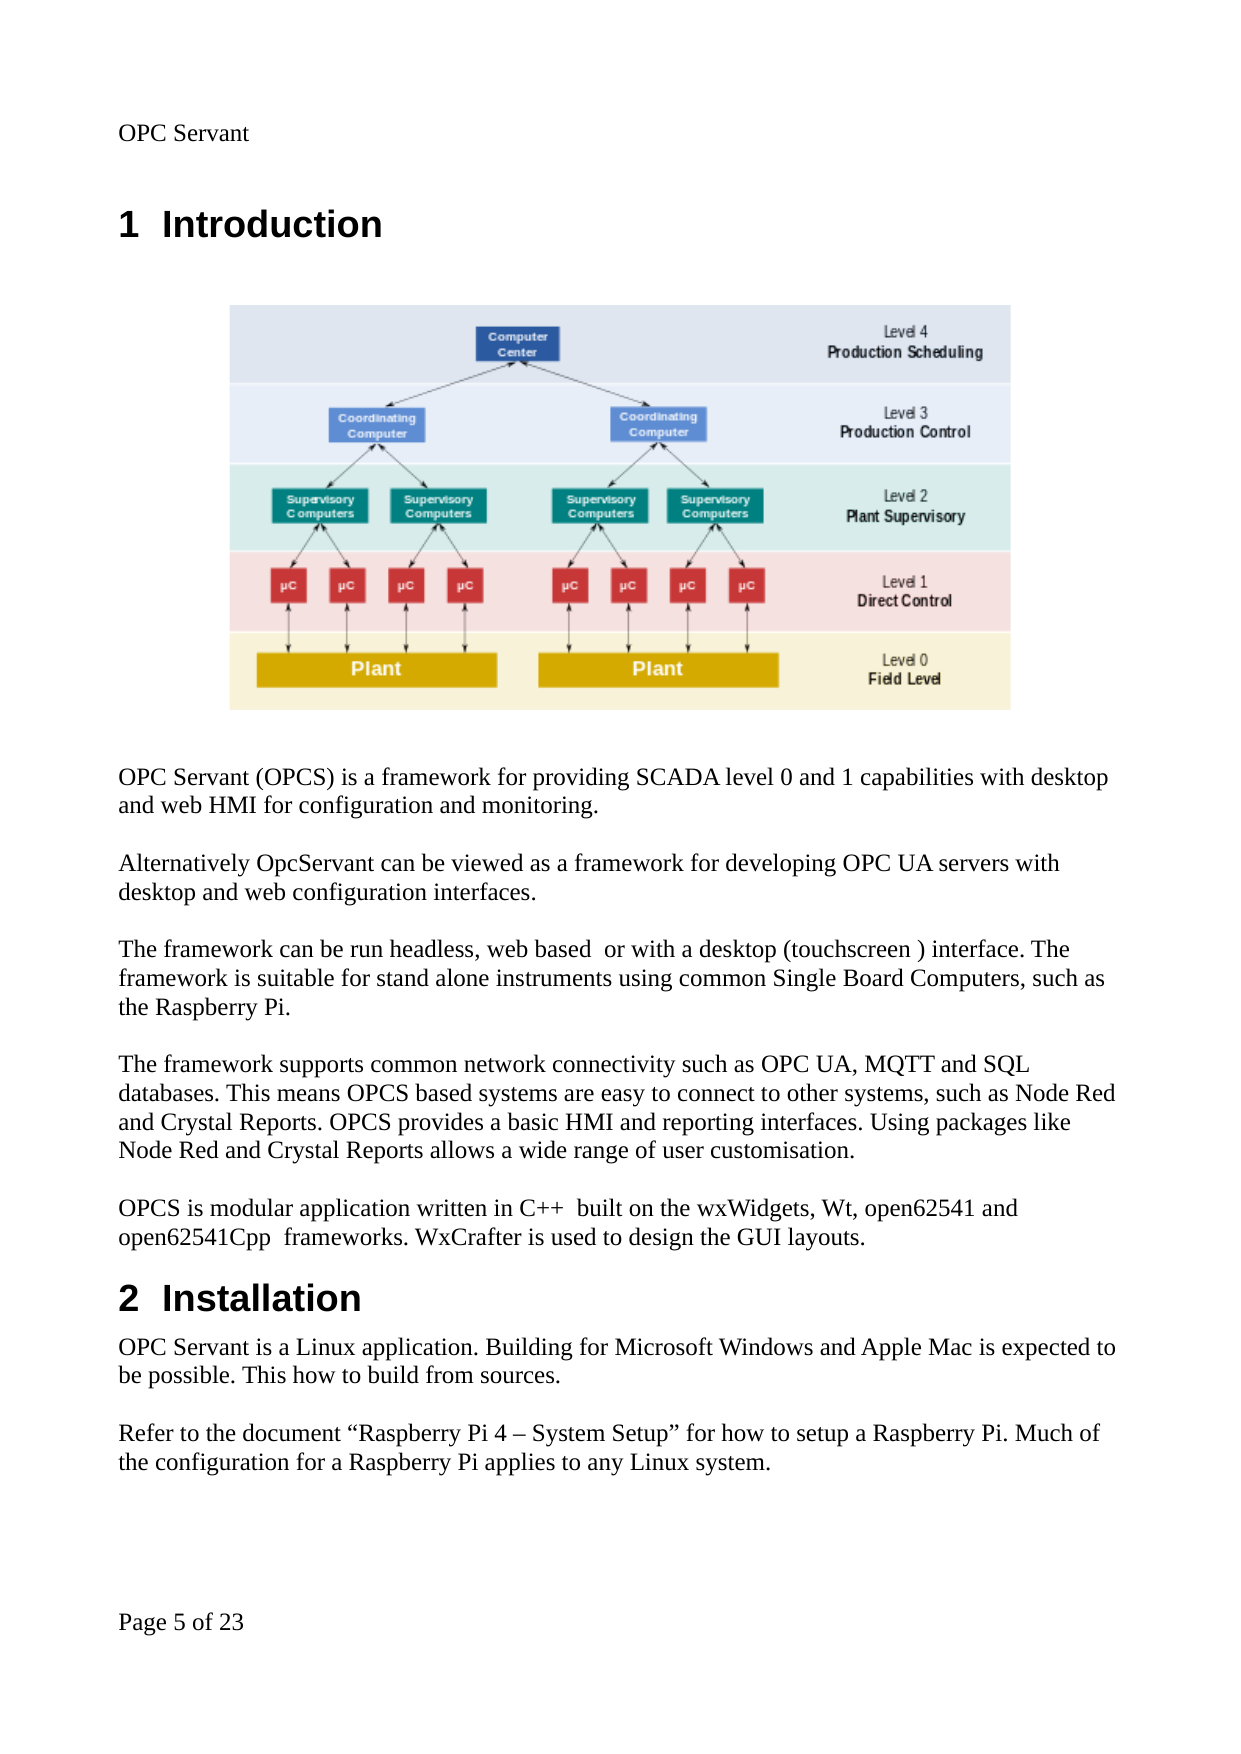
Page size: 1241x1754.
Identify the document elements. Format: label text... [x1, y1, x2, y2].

picture [229, 305, 1011, 710]
text Alternatively OpcServant can be viewed as a framework for developing OPC UA servers with desktop and web configuration interfaces. [118, 848, 1122, 905]
subtitle Installation [118, 1275, 1122, 1319]
text The framework can be run headless, web based or with a desktop (touchscreen ) interface. The framework is suitable for stand alone instruments using common Single Board Computers, such as the Raspberry Pi. [118, 934, 1122, 1020]
subtitle Introduction [118, 201, 1122, 245]
text OPCS is modular application written in C++ built on the wxWidgets, Wt, open62541 and open62541Cpp frameworks. WxCrafter is used to design the GUI layouts. [118, 1193, 1122, 1250]
text Refer to the document “Raspberry Pi 4 – System Setup” for how to setup a Raspberry Pi. Much of the configuration for a Raspberry Pi applies to any Linux system. [118, 1418, 1122, 1475]
text OPC Servant is a Linux application. Building for Microsoft Windows and Apple Mac is expected to be possible. This how to build from sources. [118, 1332, 1122, 1389]
text OPC Servant (OPCS) is a framework for providing SCADA level 0 and 1 capabilities with desktop and web HMI for configuration and monitoring. [118, 762, 1122, 819]
text The framework supports common network connectivity such as OPC UA, MQTT and SQL databases. This means OPCS based systems are easy to connect to other systems, such as Node Red and Crystal Reports. OPCS provides a basic HMI and reporting interfaces. Using packages like Node Red and Crystal Reports allows a wide range of user customisation. [118, 1049, 1122, 1164]
